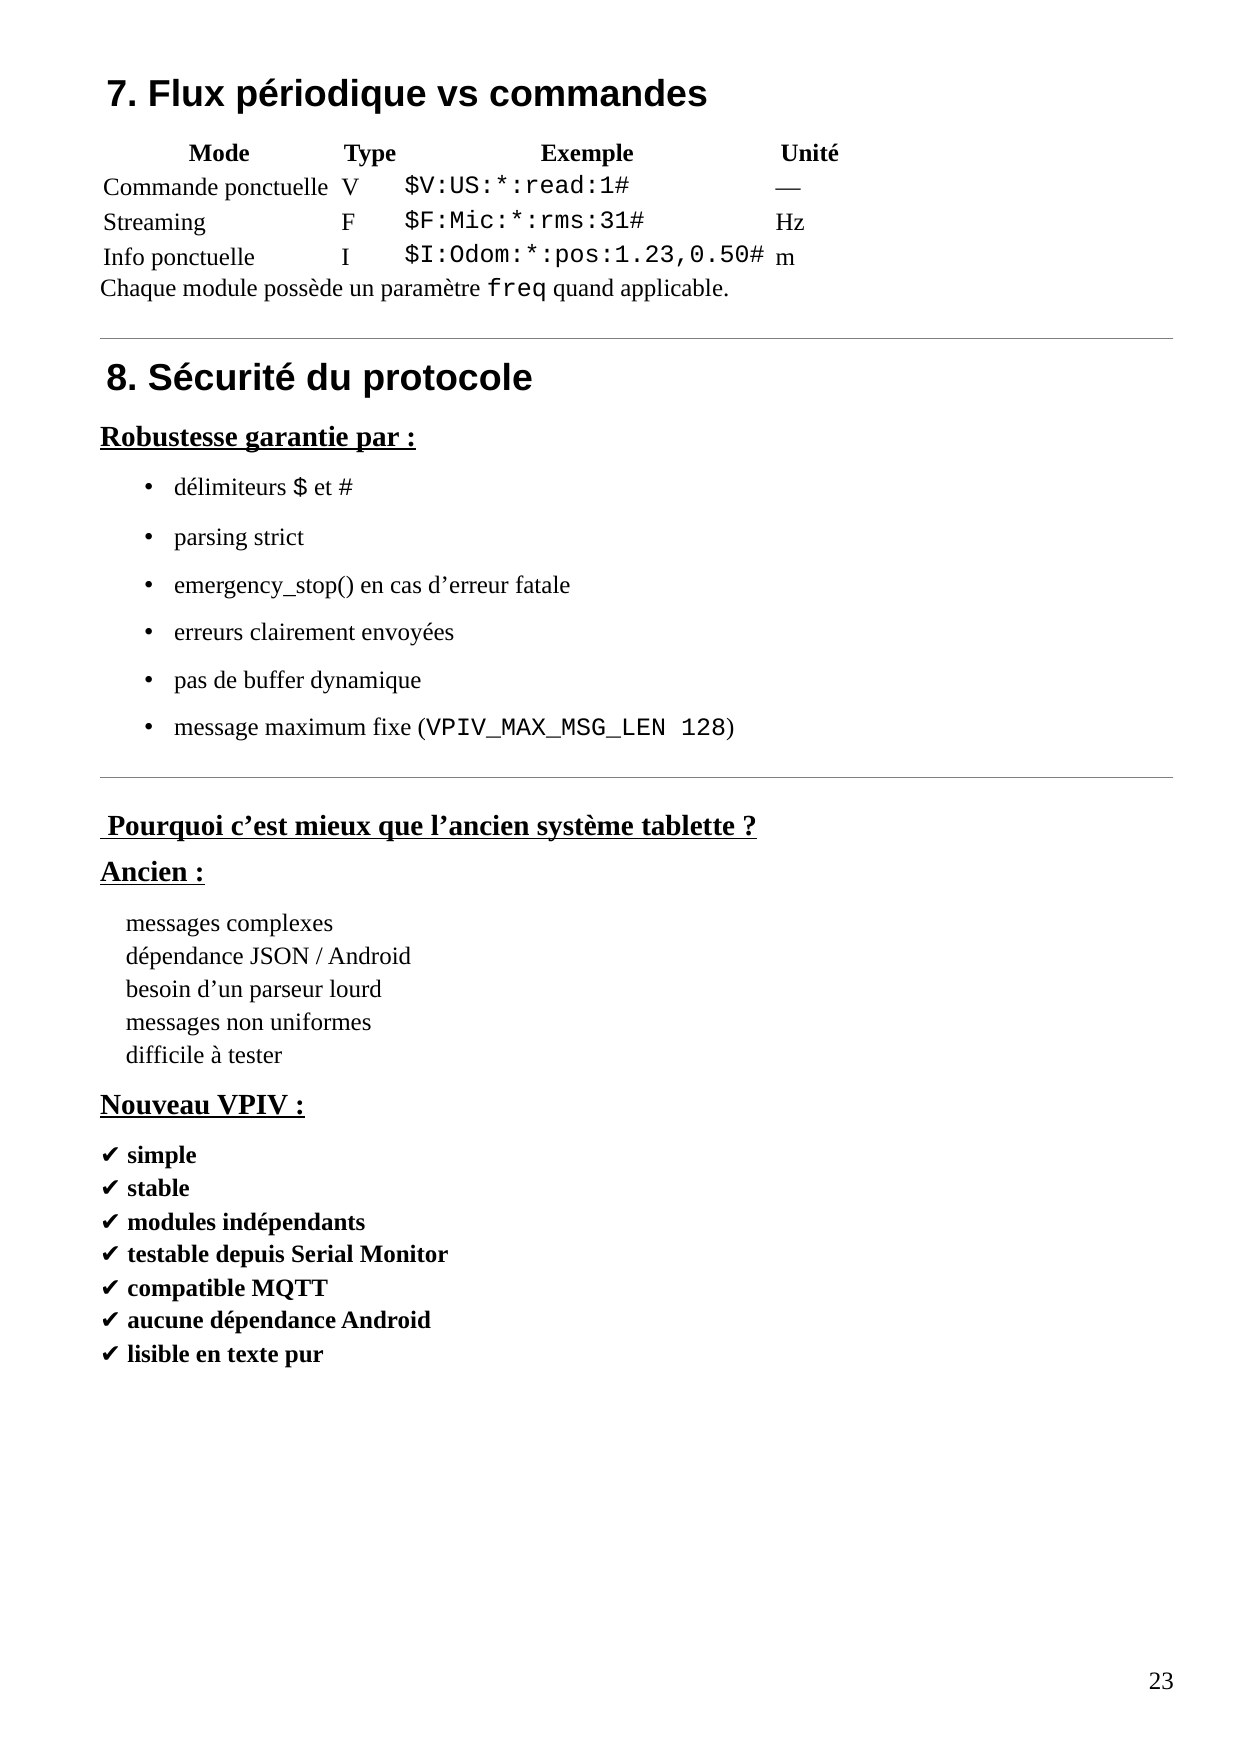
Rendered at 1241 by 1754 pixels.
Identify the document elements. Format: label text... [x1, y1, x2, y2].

table_header Unité [773, 135, 846, 169]
subtitle Nouveau VPIV : [100, 1087, 1173, 1121]
table_cell Hz [773, 204, 846, 239]
list pas de buffer dynamique [144, 665, 1173, 694]
list délimiteurs $ et # [144, 472, 1173, 503]
table_cell V [338, 170, 401, 204]
list emergency_stop() en cas d’erreur fatale [144, 570, 1173, 598]
text ❌ messages complexes ❌ dépendance JSON / Android ❌ besoin d’un parseur lourd ❌ messages non uniformes ❌ difficile à tester [100, 908, 1173, 1068]
table_header Exemple [401, 135, 772, 169]
table_header Mode [100, 135, 338, 169]
table_cell — [773, 170, 846, 204]
table_cell Commande ponctuelle [100, 170, 338, 204]
table_cell Streaming [100, 204, 338, 239]
table_cell F [338, 204, 401, 239]
table_header Type [338, 135, 401, 169]
table_cell I [338, 239, 401, 273]
list erreurs clairement envoyées [144, 617, 1173, 646]
subtitle Pourquoi c’est mieux que l’ancien système tablette ? [100, 808, 1173, 842]
table_cell $I:Odom:*:pos:1.23,0.50# [401, 239, 772, 273]
text Chaque module possède un paramètre freq quand applicable. [100, 273, 1173, 304]
table_cell $F:Mic:*:rms:31# [401, 204, 772, 239]
table_cell m [773, 239, 846, 273]
table_cell Info ponctuelle [100, 239, 338, 273]
text ✔ simple ✔ stable ✔ modules indépendants ✔ testable depuis Serial Monitor ✔ compatible MQTT ✔ aucune dépendance Android ✔ lisible en texte pur [100, 1141, 1173, 1367]
table_cell $V:US:*:read:1# [401, 170, 772, 204]
list message maximum fixe (VPIV_MAX_MSG_LEN 128) [144, 712, 1173, 743]
subtitle 7. Flux périodique vs commandes [106, 71, 1173, 114]
list parsing strict [144, 522, 1173, 551]
subtitle 8. Sécurité du protocole [106, 355, 1173, 398]
subtitle Robustesse garantie par : [100, 419, 1173, 452]
subtitle Ancien : [100, 854, 1173, 888]
